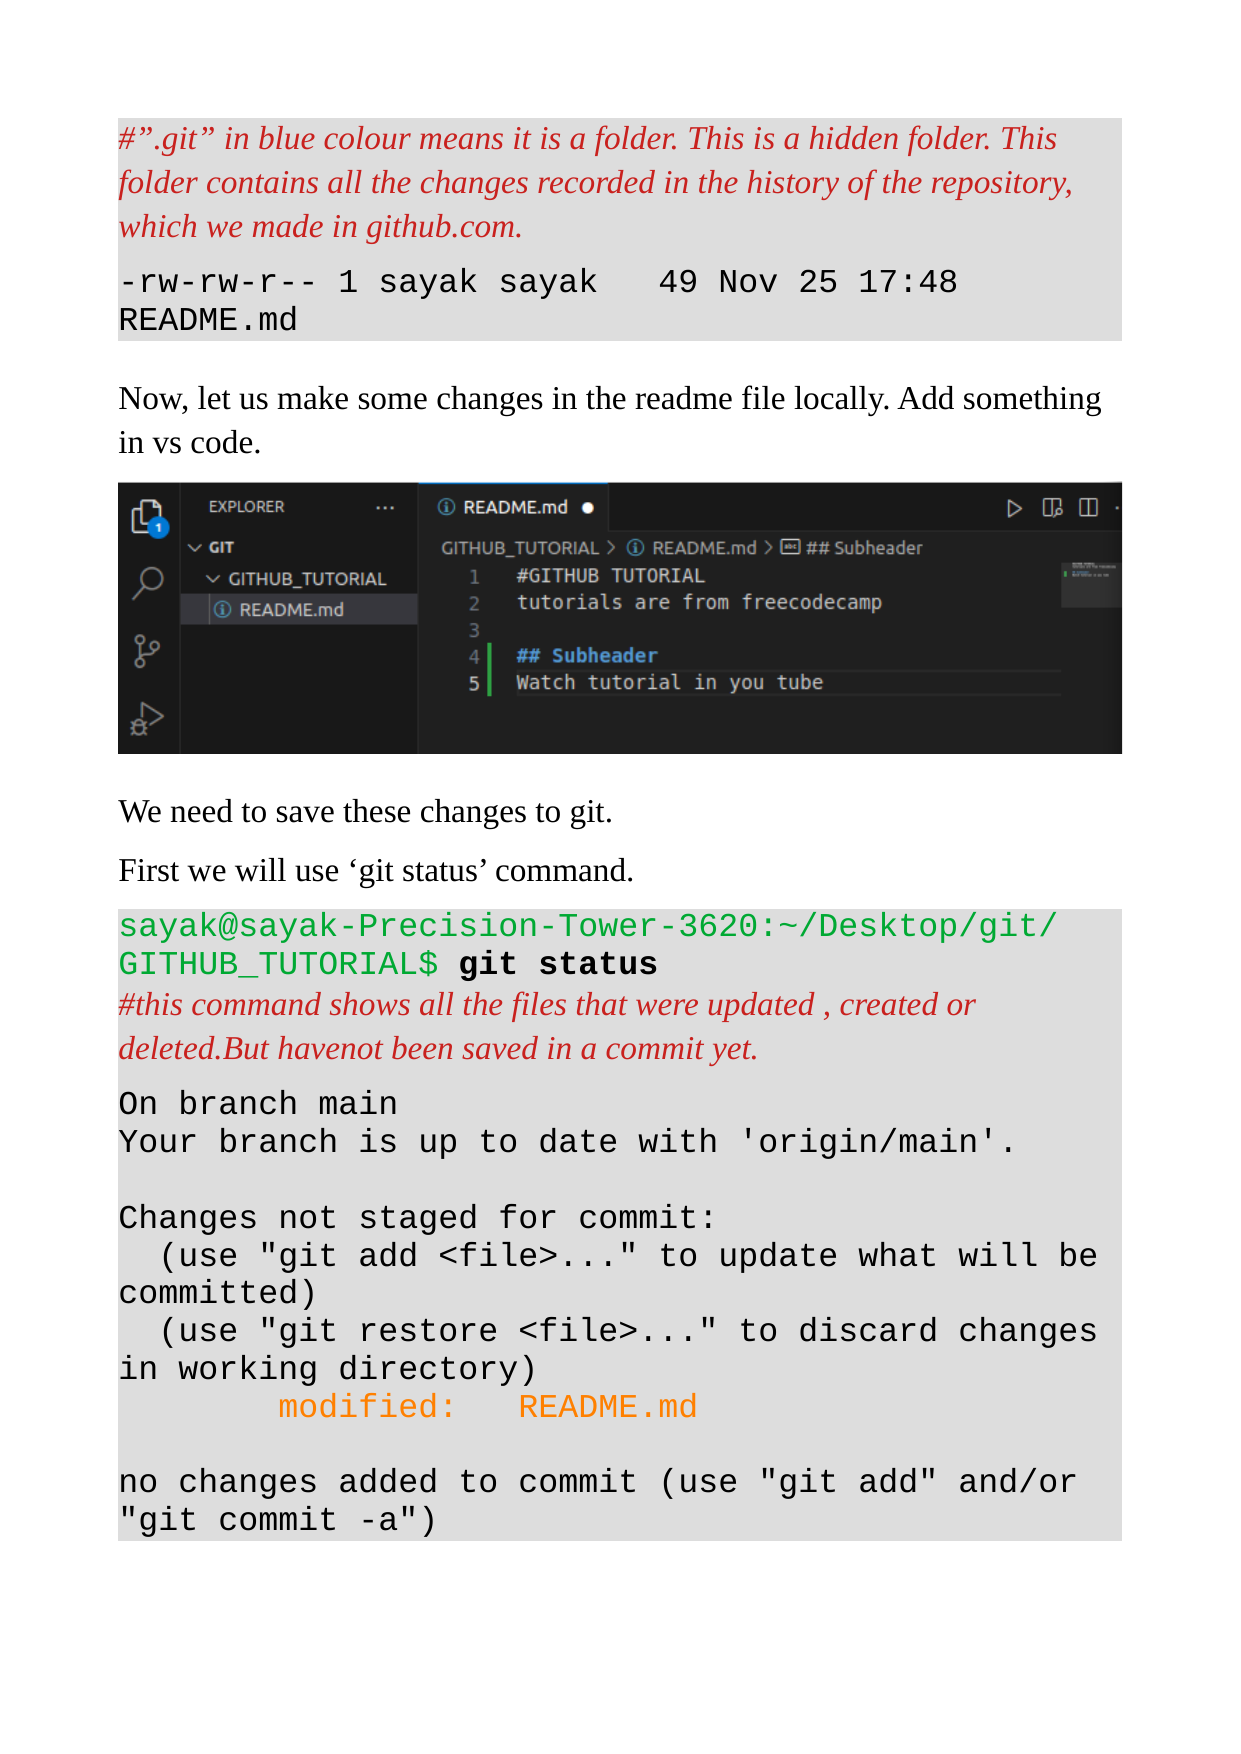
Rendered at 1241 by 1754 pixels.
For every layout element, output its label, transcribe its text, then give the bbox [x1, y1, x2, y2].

text (use "git add <file>..." to update what will be committed) [118, 1238, 1122, 1314]
text First we will use ‘git status’ command. [118, 850, 1122, 888]
text #this command shows all the files that were updated , created or deleted.But havenot been saved in a commit yet. [118, 984, 1122, 1067]
text sayak@sayak-Precision-Tower-3620:~/Desktop/git/GITHUB_TUTORIAL$ git status [118, 909, 1122, 984]
text no changes added to commit (use "git add" and/or "git commit -a") [118, 1465, 1122, 1541]
text Your branch is up to date with 'origin/main'. [118, 1125, 1122, 1163]
text modified: README.md [118, 1389, 1122, 1427]
text -rw-rw-r-- 1 sayak sayak 49 Nov 25 17:48 README.md [118, 265, 1122, 341]
text On branch main [118, 1087, 1122, 1125]
text We need to save these changes to git. [118, 791, 1122, 830]
text Now, let us make some changes in the readme file locally. Add something in vs code. [118, 378, 1122, 461]
text Changes not staged for commit: [118, 1201, 1122, 1238]
text (use "git restore <file>..." to discard changes in working directory) [118, 1314, 1122, 1389]
text #”.git” in blue colour means it is a folder. This is a hidden folder. This folder contains all the changes recorded in the history of the repository, which we made in github.com. [118, 118, 1122, 244]
